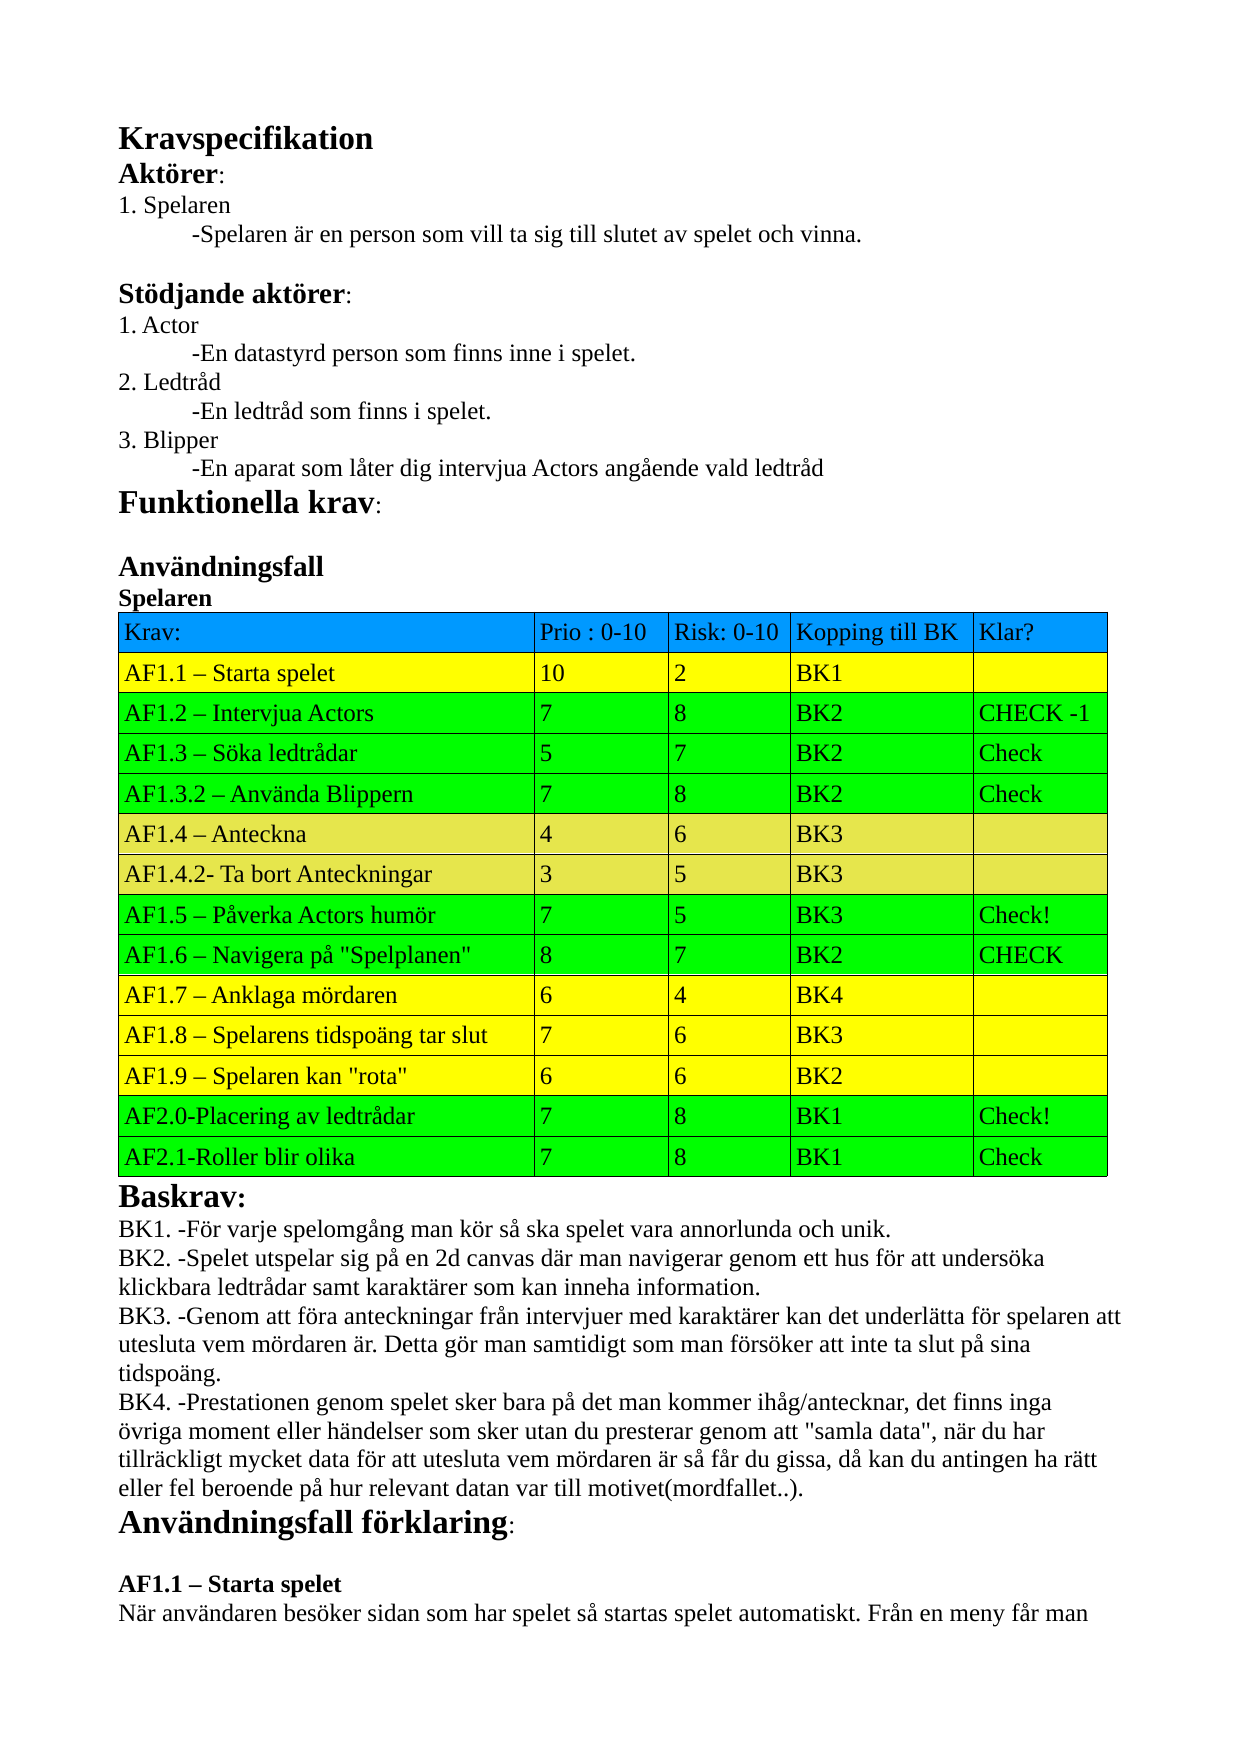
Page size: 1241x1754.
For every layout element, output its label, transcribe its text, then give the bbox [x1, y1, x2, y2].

table_cell BK1 [791, 653, 973, 692]
table_cell 6 [669, 814, 790, 853]
table_header Krav: [119, 613, 534, 652]
table_cell 6 [669, 1056, 790, 1095]
table_cell AF1.1 – Starta spelet [119, 653, 534, 692]
table_cell [974, 814, 1107, 853]
table_cell 7 [535, 1016, 668, 1055]
table_cell BK2 [791, 1056, 973, 1095]
text BK4. -Prestationen genom spelet sker bara på det man kommer ihåg/antecknar, det finns inga övriga moment eller händelser som sker utan du presterar genom att "samla data", när du har tillräckligt mycket data för att utesluta vem mördaren är så får du gissa, då kan du antingen ha rätt eller fel beroende på hur relevant datan var till motivet(mordfallet..). Användningsfall förklaring: AF1.1 – Starta spelet När användaren besöker sidan som har spelet så startas spelet automatiskt. Från en meny får man [118, 1387, 1122, 1627]
table_cell AF1.7 – Anklaga mördaren [119, 976, 534, 1015]
table_cell [974, 653, 1107, 692]
table_cell AF1.4 – Anteckna [119, 814, 534, 853]
table_cell 6 [535, 1056, 668, 1095]
table_cell 8 [669, 1137, 790, 1176]
table_header Prio : 0-10 [535, 613, 668, 652]
table_header Klar? [974, 613, 1107, 652]
table_cell 6 [669, 1016, 790, 1055]
table_cell 7 [669, 734, 790, 773]
table_cell 8 [535, 935, 668, 974]
table_cell Check! [974, 1096, 1107, 1136]
table_cell 7 [535, 1096, 668, 1136]
table_cell BK2 [791, 693, 973, 733]
table_cell 5 [669, 895, 790, 934]
table_cell BK4 [791, 976, 973, 1015]
table_cell 8 [669, 774, 790, 813]
table_cell [974, 855, 1107, 894]
table_cell Check [974, 1137, 1107, 1176]
text Baskrav: BK1. -För varje spelomgång man kör så ska spelet vara annorlunda och unik. BK2. -Spelet utspelar sig på en 2d canvas där man navigerar genom ett hus för att undersöka klickbara ledtrådar samt karaktärer som kan inneha information. BK3. -Genom att föra anteckningar från intervjuer med karaktärer kan det underlätta för spelaren att utesluta vem mördaren är. Detta gör man samtidigt som man försöker att inte ta slut på sina tidspoäng. [118, 1176, 1122, 1387]
table_cell [974, 1056, 1107, 1095]
table_cell AF1.9 – Spelaren kan "rota" [119, 1056, 534, 1095]
table_cell 4 [669, 976, 790, 1015]
table_cell CHECK -1 [974, 693, 1107, 733]
table_cell 7 [535, 895, 668, 934]
table_cell AF1.5 – Påverka Actors humör [119, 895, 534, 934]
table_cell 7 [535, 774, 668, 813]
table_cell BK1 [791, 1096, 973, 1136]
table_cell 3 [535, 855, 668, 894]
table_cell BK3 [791, 895, 973, 934]
text Aktörer: 1. Spelaren -Spelaren är en person som vill ta sig till slutet av spelet och vinna. Stödjande aktörer: 1. Actor -En datastyrd person som finns inne i spelet. 2. Ledtråd -En ledtråd som finns i spelet. 3. Blipper -En aparat som låter dig intervjua Actors angående vald ledtråd Funktionella krav: Användningsfall Spelaren [118, 156, 1122, 612]
table_cell 4 [535, 814, 668, 853]
table_cell BK3 [791, 1016, 973, 1055]
table_cell BK1 [791, 1137, 973, 1176]
table_cell AF2.1-Roller blir olika [119, 1137, 534, 1176]
table_cell 5 [535, 734, 668, 773]
table_cell BK3 [791, 855, 973, 894]
table_cell 7 [535, 1137, 668, 1176]
table_cell [974, 976, 1107, 1015]
table_cell AF1.2 – Intervjua Actors [119, 693, 534, 733]
table_cell 8 [669, 1096, 790, 1136]
table_cell 8 [669, 693, 790, 733]
table_cell Check [974, 734, 1107, 773]
table_cell AF1.8 – Spelarens tidspoäng tar slut [119, 1016, 534, 1055]
table_cell CHECK [974, 935, 1107, 974]
table_cell 2 [669, 653, 790, 692]
table_cell 6 [535, 976, 668, 1015]
table_header Risk: 0-10 [669, 613, 790, 652]
table_cell [974, 1016, 1107, 1055]
table_cell BK3 [791, 814, 973, 853]
text Kravspecifikation [118, 118, 1122, 156]
table_cell AF1.3 – Söka ledtrådar [119, 734, 534, 773]
table_cell 5 [669, 855, 790, 894]
table_cell 7 [669, 935, 790, 974]
table_cell 7 [535, 693, 668, 733]
table_header Kopping till BK [791, 613, 973, 652]
table_cell BK2 [791, 935, 973, 974]
table_cell Check [974, 774, 1107, 813]
table_cell AF1.6 – Navigera på "Spelplanen" [119, 935, 534, 974]
table_cell Check! [974, 895, 1107, 934]
table_cell 10 [535, 653, 668, 692]
table_cell AF1.3.2 – Använda Blippern [119, 774, 534, 813]
table_cell AF1.4.2- Ta bort Anteckningar [119, 855, 534, 894]
table_cell BK2 [791, 734, 973, 773]
table_cell BK2 [791, 774, 973, 813]
table_cell AF2.0-Placering av ledtrådar [119, 1096, 534, 1136]
